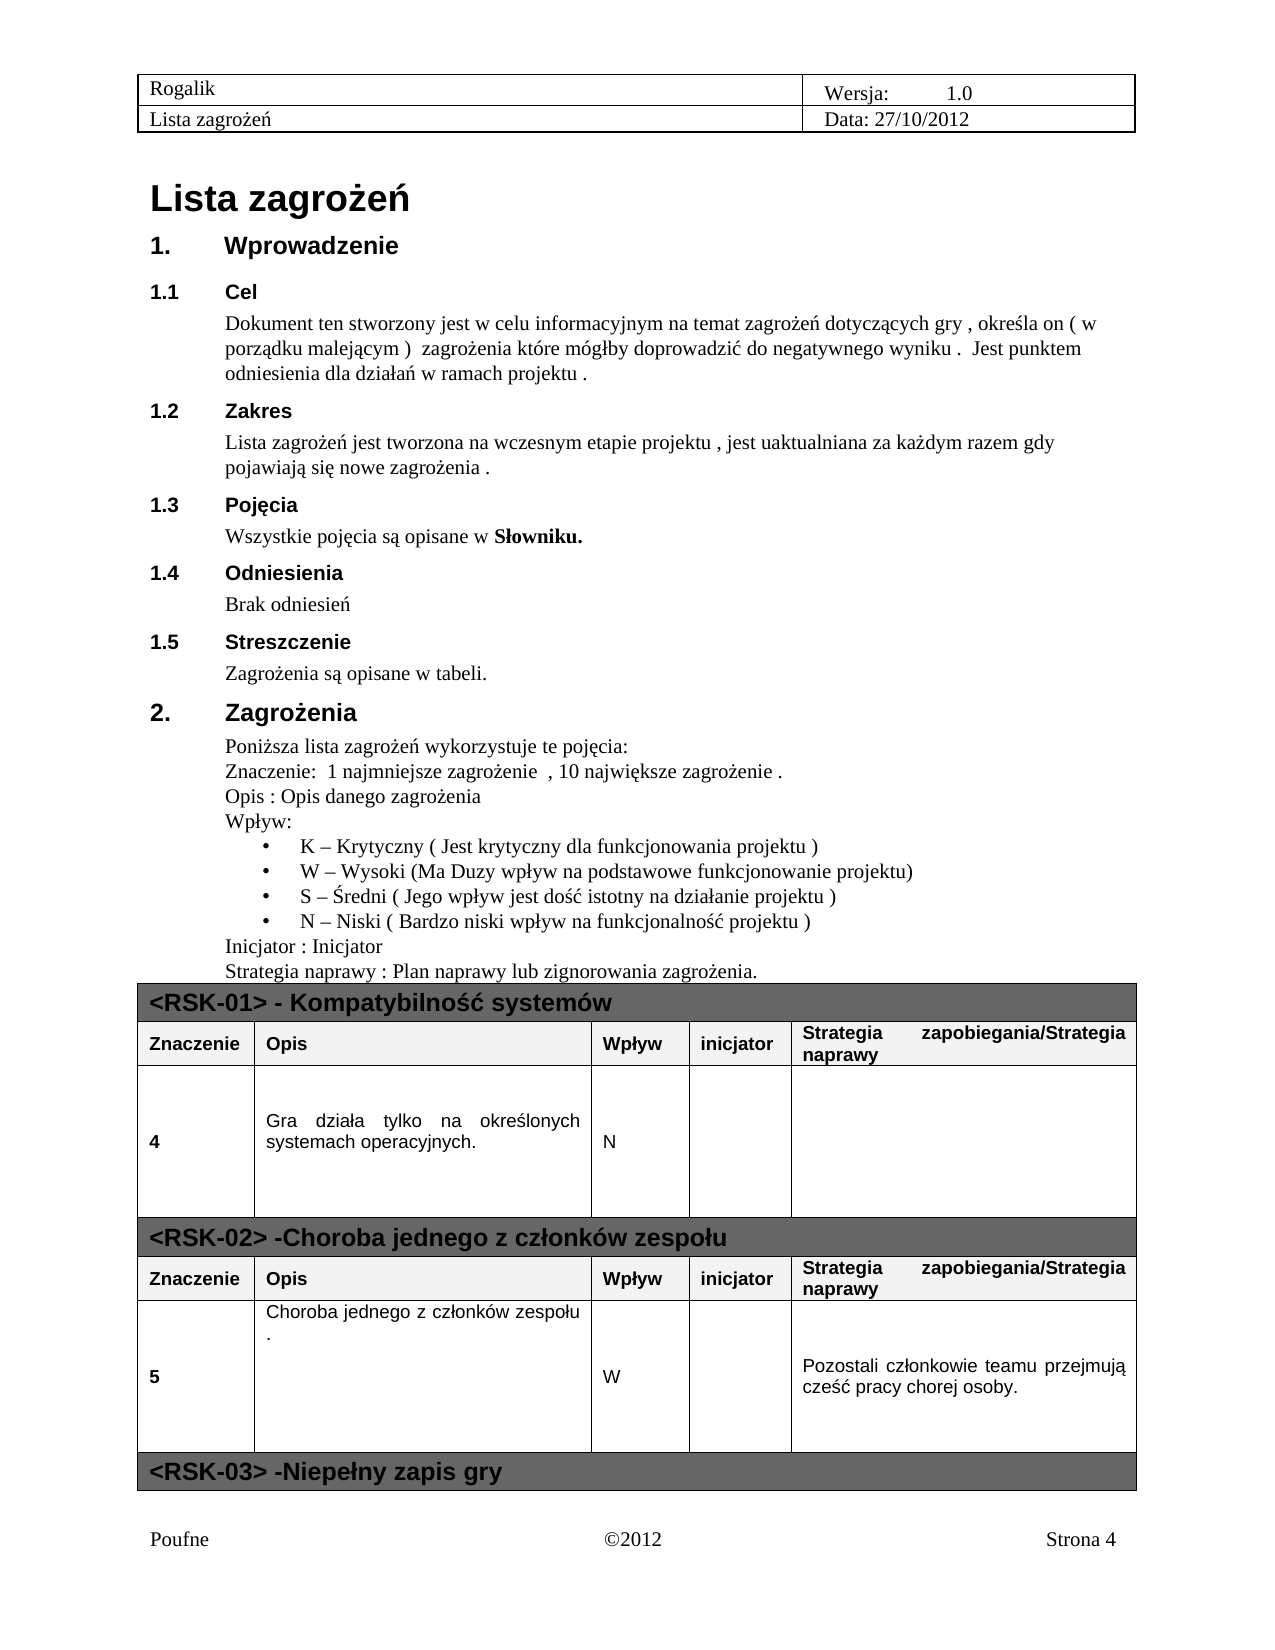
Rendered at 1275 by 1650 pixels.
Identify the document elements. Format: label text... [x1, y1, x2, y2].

table_cell Wpływ [592, 1257, 689, 1300]
text Dokument ten stworzony jest w celu informacyjnym na temat zagrożeń dotyczących gry , określa on ( w porządku malejącym ) zagrożenia które mógłby doprowadzić do negatywnego wyniku . Jest punktem odniesienia dla działań w ramach projektu . [225, 310, 1125, 385]
subtitle Wprowadzenie [150, 231, 1125, 260]
text Zagrożenia są opisane w tabeli. [225, 660, 1125, 685]
text Lista zagrożeń [150, 176, 1125, 219]
subtitle Cel [150, 279, 1125, 304]
text Poniższa lista zagrożeń wykorzystuje te pojęcia: [225, 733, 1125, 758]
subtitle Odniesienia [150, 560, 1125, 585]
table_cell Pozostali członkowie teamu przejmują cześć pracy chorej osoby. [792, 1301, 1136, 1452]
text Lista zagrożeń jest tworzona na wczesnym etapie projektu , jest uaktualniana za każdym razem gdy pojawiają się nowe zagrożenia . [225, 429, 1125, 479]
subtitle Pojęcia [150, 491, 1125, 516]
table_cell N [592, 1066, 689, 1217]
table_cell Gra działa tylko na określonych systemach operacyjnych. [255, 1066, 591, 1217]
table_cell 5 [138, 1301, 254, 1452]
table_cell 4 [138, 1066, 254, 1217]
text Znaczenie: 1 najmniejsze zagrożenie , 10 największe zagrożenie . [225, 758, 1125, 783]
table_cell Znaczenie [138, 1257, 254, 1300]
subtitle Zakres [150, 398, 1125, 423]
table_cell inicjator [690, 1022, 791, 1065]
text Wszystkie pojęcia są opisane w Słowniku. [225, 523, 1125, 548]
text Opis : Opis danego zagrożenia [225, 783, 1125, 808]
table_cell W [592, 1301, 689, 1452]
table_cell Opis [255, 1022, 591, 1065]
table_cell Strategia zapobiegania/Strategia naprawy [792, 1022, 1136, 1065]
subtitle Zagrożenia [150, 698, 1125, 726]
list S – Średni ( Jego wpływ jest dość istotny na działanie projektu ) [262, 883, 1125, 908]
text Inicjator : Inicjator [225, 933, 1125, 958]
table_cell inicjator [690, 1257, 791, 1300]
text Brak odniesień [225, 591, 1125, 616]
table_cell Choroba jednego z członków zespołu . [255, 1301, 591, 1452]
text Strategia naprawy : Plan naprawy lub zignorowania zagrożenia. [225, 958, 1125, 983]
table_cell Znaczenie [138, 1022, 254, 1065]
table_cell Strategia zapobiegania/Strategia naprawy [792, 1257, 1136, 1300]
list W – Wysoki (Ma Duzy wpływ na podstawowe funkcjonowanie projektu) [262, 858, 1125, 883]
table_cell <RSK-03> -Niepełny zapis gry [138, 1453, 1136, 1490]
table_cell [792, 1066, 1136, 1217]
text Wpływ: [225, 808, 1125, 833]
table_cell [690, 1301, 791, 1452]
table_cell [690, 1066, 791, 1217]
table_cell Wpływ [592, 1022, 689, 1065]
list N – Niski ( Bardzo niski wpływ na funkcjonalność projektu ) [262, 908, 1125, 933]
subtitle Streszczenie [150, 629, 1125, 654]
table_cell <RSK-02> -Choroba jednego z członków zespołu [138, 1218, 1136, 1256]
table_header <RSK-01> - Kompatybilność systemów [138, 984, 1136, 1021]
table_cell Opis [255, 1257, 591, 1300]
list K – Krytyczny ( Jest krytyczny dla funkcjonowania projektu ) [262, 833, 1125, 858]
